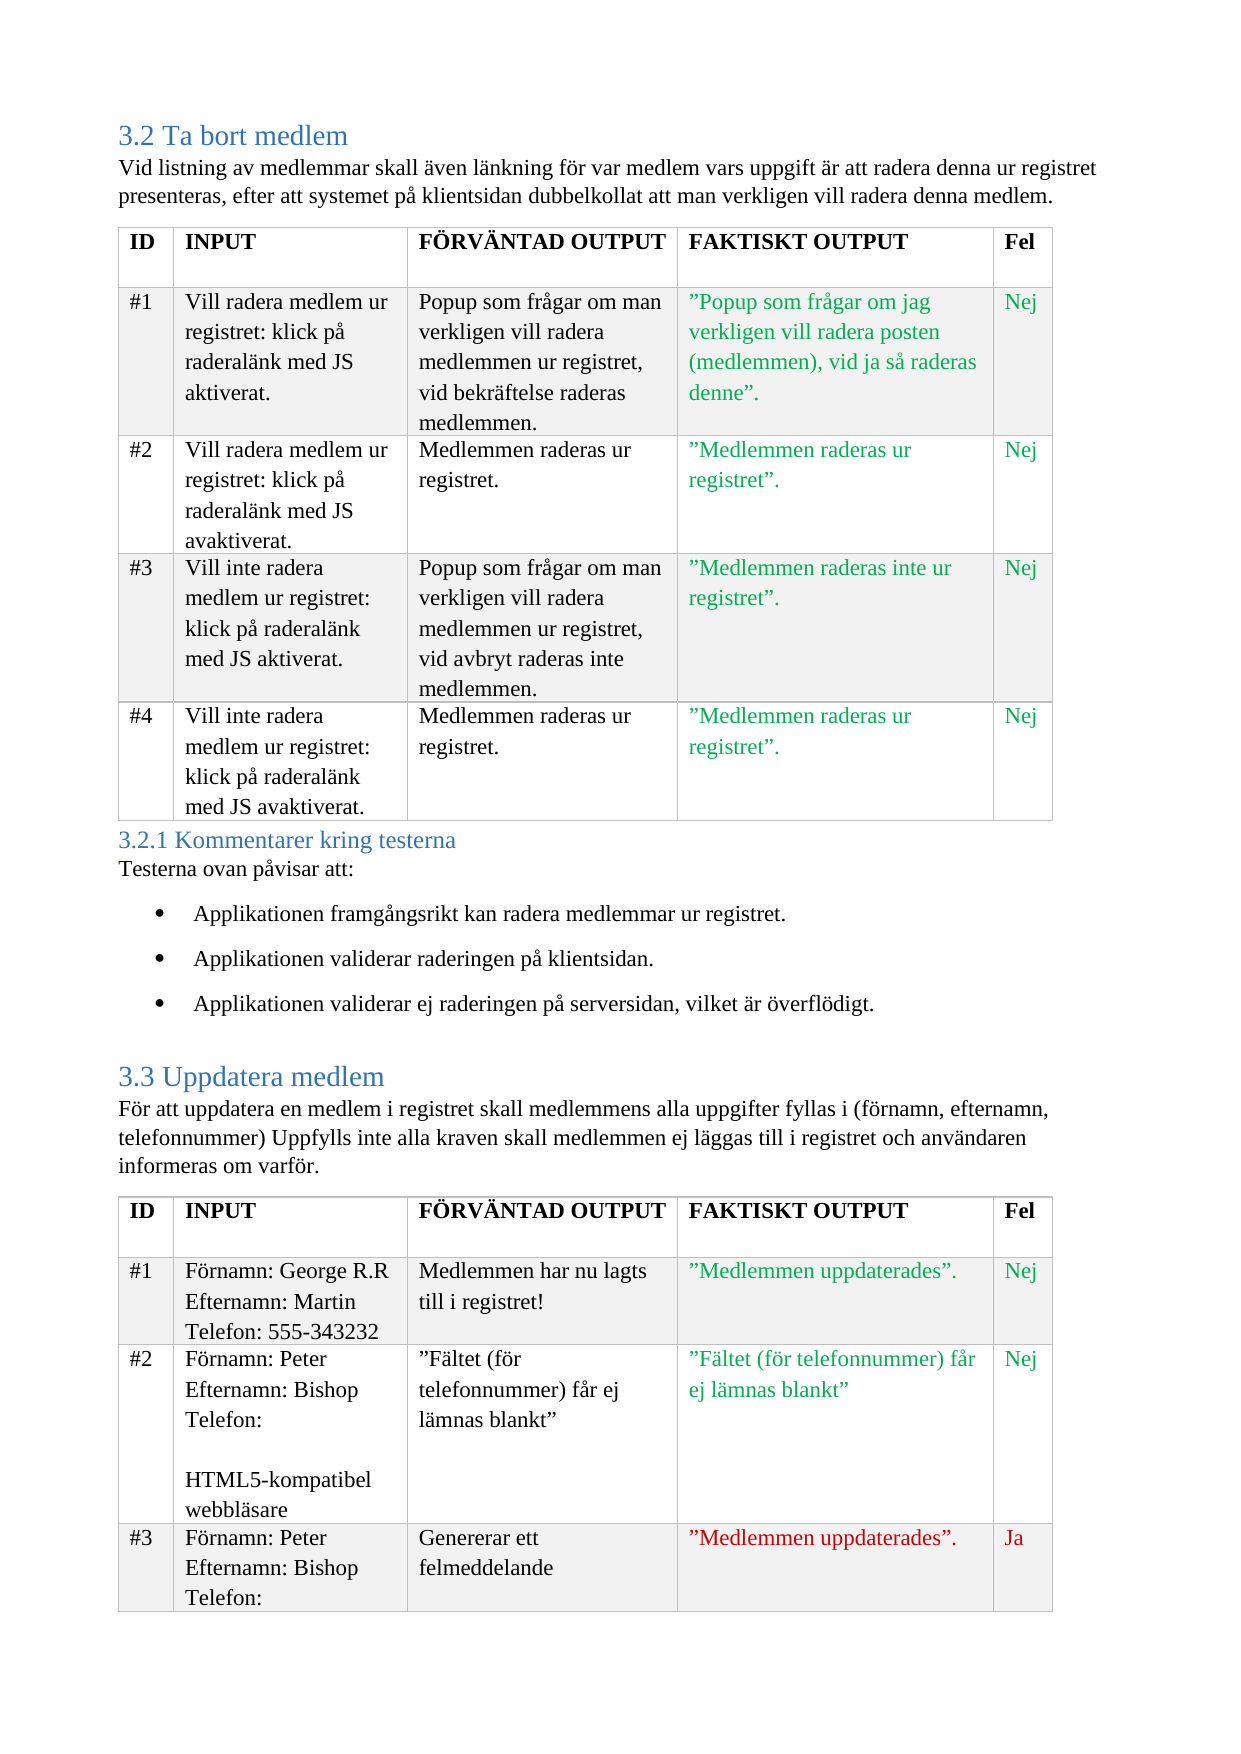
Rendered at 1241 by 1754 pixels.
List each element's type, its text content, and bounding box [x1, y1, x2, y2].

table_cell Medlemmen raderas ur registret. [408, 436, 677, 553]
table_header FAKTISKT OUTPUT [678, 1198, 993, 1257]
table_header FÖRVÄNTAD OUTPUT [408, 1198, 677, 1257]
table_header ID [119, 228, 173, 287]
table_cell #2 [119, 1345, 173, 1523]
table_cell Nej [994, 1345, 1052, 1523]
subtitle 3.3 Uppdatera medlem [118, 1059, 1122, 1093]
table_cell Genererar ett felmeddelande [408, 1524, 677, 1611]
text Testerna ovan påvisar att: [118, 855, 1122, 882]
table_cell Ja [994, 1524, 1052, 1611]
list Applikationen validerar ej raderingen på serversidan, vilket är överflödigt. [156, 990, 1122, 1016]
table_cell Nej [994, 288, 1052, 435]
table_cell #1 [119, 288, 173, 435]
table_cell Popup som frågar om man verkligen vill radera medlemmen ur registret, vid bekräftelse raderas medlemmen. [408, 288, 677, 435]
table_header INPUT [174, 1198, 407, 1257]
table_cell Förnamn: George R.R Efternamn: Martin Telefon: 555-343232 [174, 1258, 407, 1344]
table_header Fel [994, 228, 1052, 287]
table_cell #2 [119, 436, 173, 553]
table_cell #4 [119, 703, 173, 819]
table_cell Vill inte radera medlem ur registret: klick på raderalänk med JS avaktiverat. [174, 703, 407, 819]
text Vid listning av medlemmar skall även länkning för var medlem vars uppgift är att radera denna ur registret presenteras, efter att systemet på klientsidan dubbelkollat att man verkligen vill radera denna medlem. [118, 154, 1122, 208]
table_cell ”Medlemmen uppdaterades”. [678, 1524, 993, 1611]
list Applikationen validerar raderingen på klientsidan. [156, 945, 1122, 971]
table_cell Vill radera medlem ur registret: klick på raderalänk med JS avaktiverat. [174, 436, 407, 553]
table_cell Medlemmen raderas ur registret. [408, 703, 677, 819]
table_cell ”Fältet (för telefonnummer) får ej lämnas blankt” [408, 1345, 677, 1523]
table_cell #3 [119, 554, 173, 701]
table_cell Vill inte radera medlem ur registret: klick på raderalänk med JS aktiverat. [174, 554, 407, 701]
table_cell Förnamn: Peter Efternamn: Bishop Telefon: [174, 1524, 407, 1611]
table_cell Nej [994, 703, 1052, 819]
table_cell ”Medlemmen uppdaterades”. [678, 1258, 993, 1344]
table_cell Förnamn: Peter Efternamn: Bishop Telefon: HTML5-kompatibel webbläsare [174, 1345, 407, 1523]
table_cell Nej [994, 554, 1052, 701]
subtitle 3.2.1 Kommentarer kring testerna [118, 825, 1122, 853]
table_cell Nej [994, 1258, 1052, 1344]
table_cell ”Medlemmen raderas ur registret”. [678, 436, 993, 553]
table_header INPUT [174, 228, 407, 287]
table_cell Vill radera medlem ur registret: klick på raderalänk med JS aktiverat. [174, 288, 407, 435]
table_cell ”Medlemmen raderas ur registret”. [678, 703, 993, 819]
table_header Fel [994, 1198, 1052, 1257]
table_cell ”Popup som frågar om jag verkligen vill radera posten (medlemmen), vid ja så raderas denne”. [678, 288, 993, 435]
table_cell #1 [119, 1258, 173, 1344]
table_cell Medlemmen har nu lagts till i registret! [408, 1258, 677, 1344]
table_cell #3 [119, 1524, 173, 1611]
table_cell ”Medlemmen raderas inte ur registret”. [678, 554, 993, 701]
table_header FÖRVÄNTAD OUTPUT [408, 228, 677, 287]
table_header ID [119, 1198, 173, 1257]
list Applikationen framgångsrikt kan radera medlemmar ur registret. [156, 900, 1122, 927]
text För att uppdatera en medlem i registret skall medlemmens alla uppgifter fyllas i (förnamn, efternamn, telefonnummer) Uppfylls inte alla kraven skall medlemmen ej läggas till i registret och användaren informeras om varför. [118, 1095, 1122, 1178]
subtitle 3.2 Ta bort medlem [118, 118, 1122, 152]
table_cell Nej [994, 436, 1052, 553]
table_cell ”Fältet (för telefonnummer) får ej lämnas blankt” [678, 1345, 993, 1523]
table_header FAKTISKT OUTPUT [678, 228, 993, 287]
table_cell Popup som frågar om man verkligen vill radera medlemmen ur registret, vid avbryt raderas inte medlemmen. [408, 554, 677, 701]
